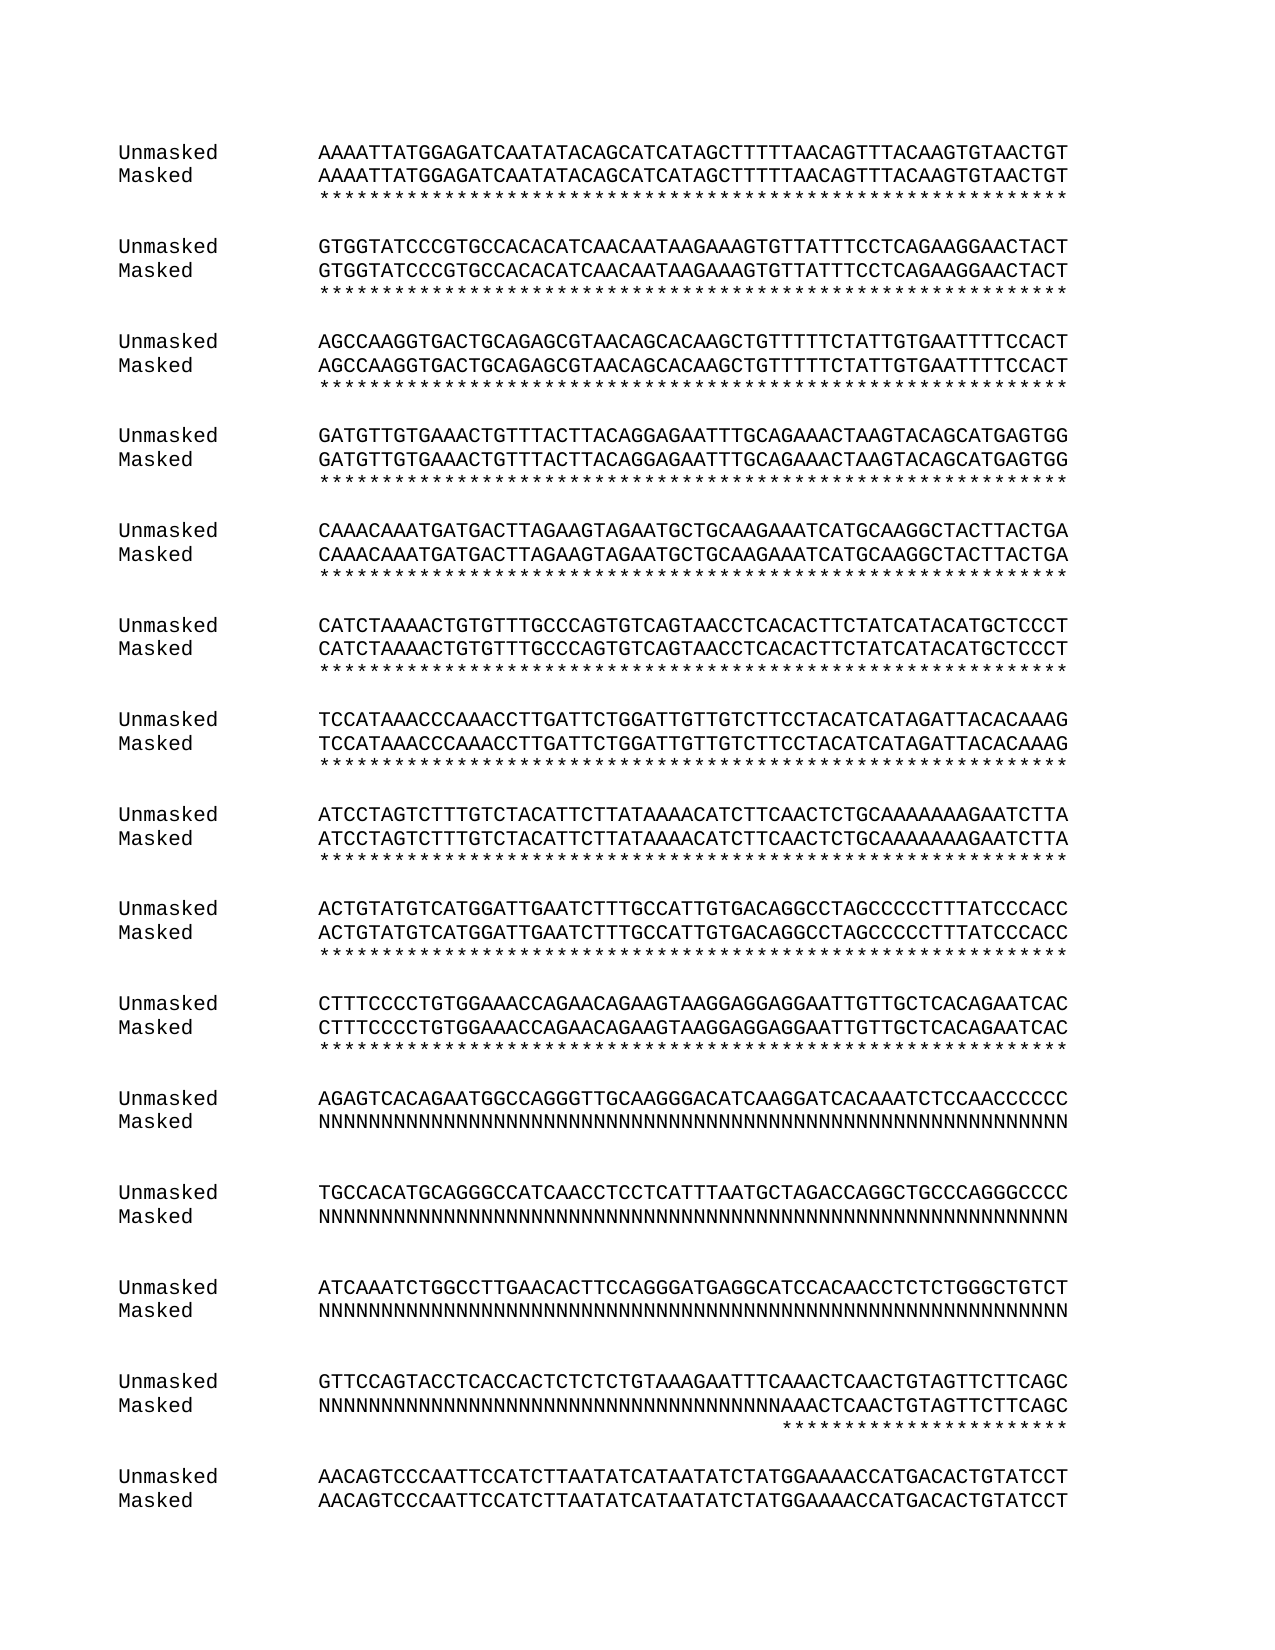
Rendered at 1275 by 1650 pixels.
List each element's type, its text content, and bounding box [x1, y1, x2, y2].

text Masked NNNNNNNNNNNNNNNNNNNNNNNNNNNNNNNNNNNNNNNNNNNNNNNNNNNNNNNNNNNN [118, 1111, 1157, 1135]
text ************************************************************ [118, 757, 1157, 780]
text Unmasked AACAGTCCCAATTCCATCTTAATATCATAATATCTATGGAAAACCATGACACTGTATCCT [118, 1466, 1157, 1489]
text Masked CAAACAAATGATGACTTAGAAGTAGAATGCTGCAAGAAATCATGCAAGGCTACTTACTGA [118, 544, 1157, 567]
text Masked CTTTCCCCTGTGGAAACCAGAACAGAAGTAAGGAGGAGGAATTGTTGCTCACAGAATCAC [118, 1017, 1157, 1040]
text Masked NNNNNNNNNNNNNNNNNNNNNNNNNNNNNNNNNNNNNAAACTCAACTGTAGTTCTTCAGC [118, 1395, 1157, 1419]
text Unmasked AGCCAAGGTGACTGCAGAGCGTAACAGCACAAGCTGTTTTTCTATTGTGAATTTTCCACT [118, 331, 1157, 354]
text ************************************************************ [118, 473, 1157, 496]
text ************************************************************ [118, 662, 1157, 686]
text Unmasked GTGGTATCCCGTGCCACACATCAACAATAAGAAAGTGTTATTTCCTCAGAAGGAACTACT [118, 236, 1157, 260]
text Masked NNNNNNNNNNNNNNNNNNNNNNNNNNNNNNNNNNNNNNNNNNNNNNNNNNNNNNNNNNNN [118, 1206, 1157, 1229]
text Unmasked CAAACAAATGATGACTTAGAAGTAGAATGCTGCAAGAAATCATGCAAGGCTACTTACTGA [118, 520, 1157, 544]
text Masked AACAGTCCCAATTCCATCTTAATATCATAATATCTATGGAAAACCATGACACTGTATCCT [118, 1489, 1157, 1513]
text Masked NNNNNNNNNNNNNNNNNNNNNNNNNNNNNNNNNNNNNNNNNNNNNNNNNNNNNNNNNNNN [118, 1300, 1157, 1324]
text Masked ACTGTATGTCATGGATTGAATCTTTGCCATTGTGACAGGCCTAGCCCCCTTTATCCCACC [118, 922, 1157, 946]
text Masked GTGGTATCCCGTGCCACACATCAACAATAAGAAAGTGTTATTTCCTCAGAAGGAACTACT [118, 260, 1157, 284]
text Unmasked CATCTAAAACTGTGTTTGCCCAGTGTCAGTAACCTCACACTTCTATCATACATGCTCCCT [118, 615, 1157, 638]
text Masked AAAATTATGGAGATCAATATACAGCATCATAGCTTTTTAACAGTTTACAAGTGTAACTGT [118, 165, 1157, 189]
text Unmasked AGAGTCACAGAATGGCCAGGGTTGCAAGGGACATCAAGGATCACAAATCTCCAACCCCCC [118, 1088, 1157, 1111]
text ************************************************************ [118, 378, 1157, 402]
text Unmasked TGCCACATGCAGGGCCATCAACCTCCTCATTTAATGCTAGACCAGGCTGCCCAGGGCCCC [118, 1182, 1157, 1206]
text *********************** [118, 1419, 1157, 1442]
text Masked ATCCTAGTCTTTGTCTACATTCTTATAAAACATCTTCAACTCTGCAAAAAAAGAATCTTA [118, 827, 1157, 851]
text ************************************************************ [118, 946, 1157, 969]
text Unmasked TCCATAAACCCAAACCTTGATTCTGGATTGTTGTCTTCCTACATCATAGATTACACAAAG [118, 709, 1157, 733]
text ************************************************************ [118, 284, 1157, 307]
text Masked CATCTAAAACTGTGTTTGCCCAGTGTCAGTAACCTCACACTTCTATCATACATGCTCCCT [118, 638, 1157, 662]
text ************************************************************ [118, 567, 1157, 591]
text Unmasked ATCCTAGTCTTTGTCTACATTCTTATAAAACATCTTCAACTCTGCAAAAAAAGAATCTTA [118, 804, 1157, 827]
text Unmasked GATGTTGTGAAACTGTTTACTTACAGGAGAATTTGCAGAAACTAAGTACAGCATGAGTGG [118, 426, 1157, 449]
text Unmasked GTTCCAGTACCTCACCACTCTCTCTGTAAAGAATTTCAAACTCAACTGTAGTTCTTCAGC [118, 1371, 1157, 1395]
text Unmasked ATCAAATCTGGCCTTGAACACTTCCAGGGATGAGGCATCCACAACCTCTCTGGGCTGTCT [118, 1277, 1157, 1300]
text Masked TCCATAAACCCAAACCTTGATTCTGGATTGTTGTCTTCCTACATCATAGATTACACAAAG [118, 733, 1157, 757]
text Unmasked CTTTCCCCTGTGGAAACCAGAACAGAAGTAAGGAGGAGGAATTGTTGCTCACAGAATCAC [118, 993, 1157, 1017]
text Unmasked ACTGTATGTCATGGATTGAATCTTTGCCATTGTGACAGGCCTAGCCCCCTTTATCCCACC [118, 898, 1157, 922]
text ************************************************************ [118, 851, 1157, 875]
text Unmasked AAAATTATGGAGATCAATATACAGCATCATAGCTTTTTAACAGTTTACAAGTGTAACTGT [118, 142, 1157, 165]
text ************************************************************ [118, 1040, 1157, 1064]
text Masked GATGTTGTGAAACTGTTTACTTACAGGAGAATTTGCAGAAACTAAGTACAGCATGAGTGG [118, 449, 1157, 473]
text ************************************************************ [118, 189, 1157, 213]
text Masked AGCCAAGGTGACTGCAGAGCGTAACAGCACAAGCTGTTTTTCTATTGTGAATTTTCCACT [118, 354, 1157, 378]
